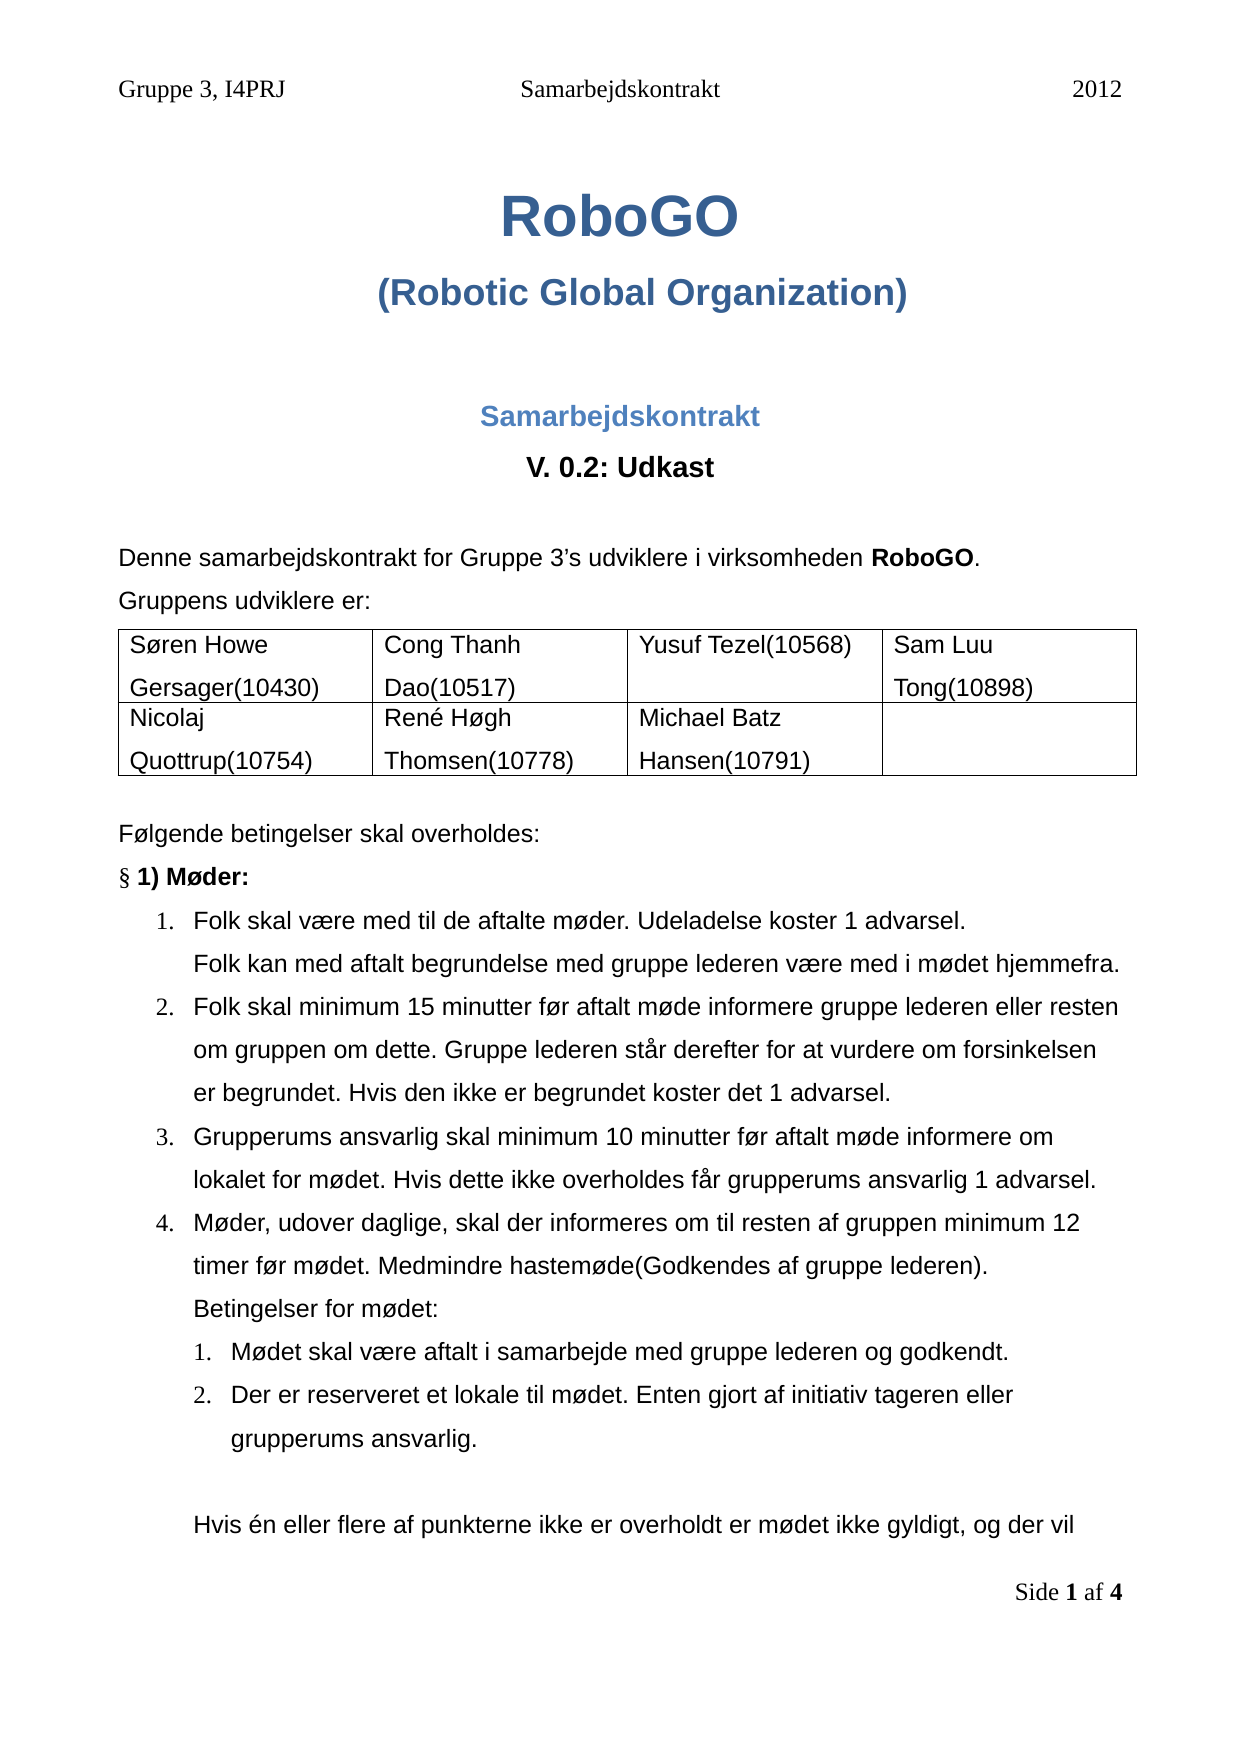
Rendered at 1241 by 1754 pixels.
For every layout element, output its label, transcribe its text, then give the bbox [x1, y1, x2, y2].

table_cell Michael Batz Hansen(10791) [628, 703, 882, 775]
list Mødet skal være aftalt i samarbejde med gruppe lederen og godkendt. [193, 1337, 1122, 1366]
text Gruppens udviklere er: [118, 586, 1122, 615]
text Følgende betingelser skal overholdes: [118, 819, 1122, 848]
list Møder, udover daglige, skal der informeres om til resten af gruppen minimum 12 timer før mødet. Medmindre hastemøde(Godkendes af gruppe lederen). Betingelser for mødet: [156, 1208, 1122, 1323]
table_cell [883, 703, 1136, 775]
table_header Sam Luu Tong(10898) [883, 630, 1136, 702]
table_header Cong Thanh Dao(10517) [373, 630, 627, 702]
list Grupperums ansvarlig skal minimum 10 minutter før aftalt møde informere om lokalet for mødet. Hvis dette ikke overholdes får grupperums ansvarlig 1 advarsel. [156, 1121, 1122, 1193]
table_header Søren Howe Gersager(10430) [119, 630, 372, 702]
list § 1) Møder: [118, 862, 1122, 891]
table_cell René Høgh Thomsen(10778) [373, 703, 627, 775]
list Folk skal minimum 15 minutter før aftalt møde informere gruppe lederen eller resten om gruppen om dette. Gruppe lederen står derefter for at vurdere om forsinkelsen er begrundet. Hvis den ikke er begrundet koster det 1 advarsel. [156, 992, 1122, 1107]
text Denne samarbejdskontrakt for Gruppe 3’s udviklere i virksomheden RoboGO. [118, 543, 1122, 572]
list Folk skal være med til de aftalte møder. Udeladelse koster 1 advarsel. Folk kan med aftalt begrundelse med gruppe lederen være med i mødet hjemmefra. [156, 906, 1122, 978]
table_cell Nicolaj Quottrup(10754) [119, 703, 372, 775]
list Hvis én eller flere af punkterne ikke er overholdt er mødet ikke gyldigt, og der vil [156, 1467, 1122, 1539]
subtitle RoboGO (Robotic Global Organization) [118, 182, 1122, 314]
text V. 0.2: Udkast [118, 449, 1122, 483]
table_header Yusuf Tezel(10568) [628, 630, 882, 702]
subtitle Samarbejdskontrakt [118, 399, 1122, 433]
list Der er reserveret et lokale til mødet. Enten gjort af initiativ tageren eller grupperums ansvarlig. [193, 1381, 1122, 1452]
